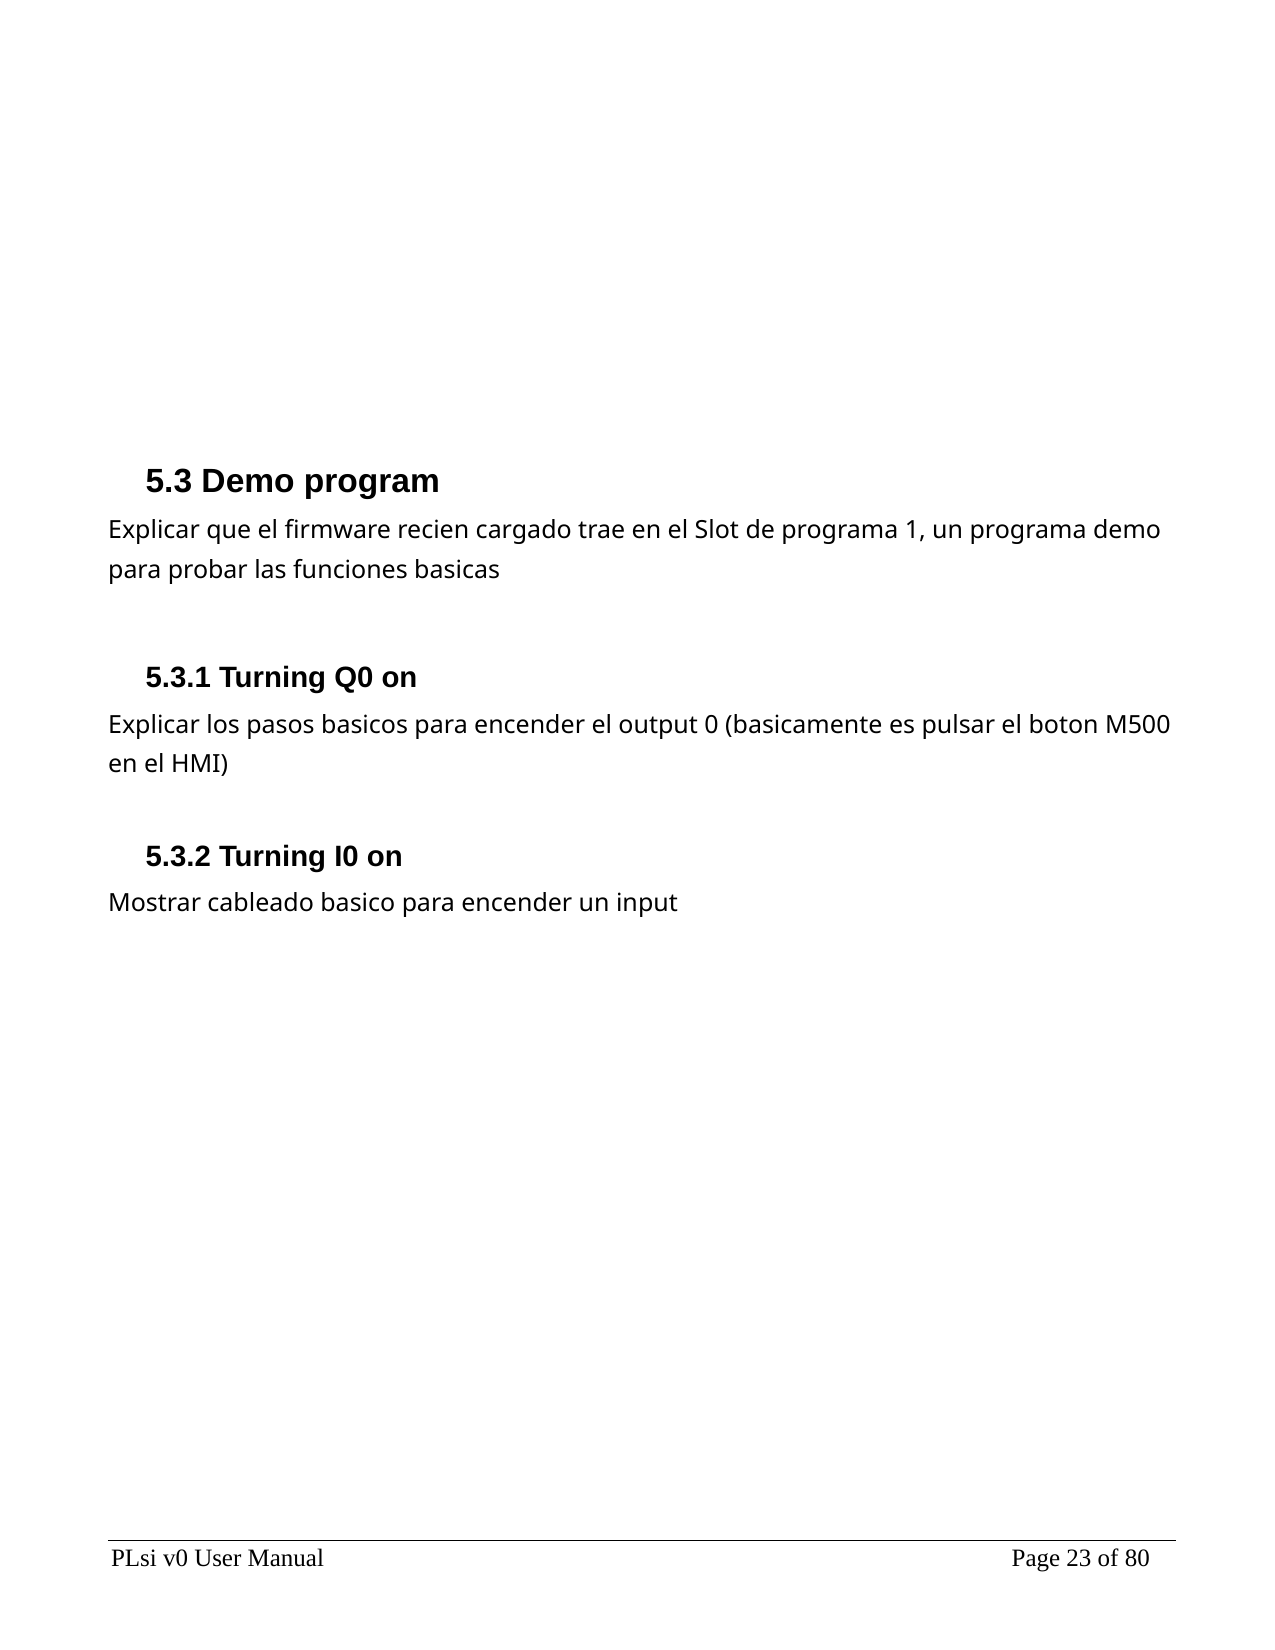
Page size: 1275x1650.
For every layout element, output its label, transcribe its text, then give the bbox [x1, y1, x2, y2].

subtitle 5.3 Demo program [145, 461, 1176, 499]
subtitle 5.3.2 Turning I0 on [145, 839, 1176, 872]
subtitle 5.3.1 Turning Q0 on [145, 660, 1176, 694]
text Explicar que el firmware recien cargado trae en el Slot de programa 1, un programa demo para probar las funciones basicas [108, 512, 1176, 585]
text Explicar los pasos basicos para encender el output 0 (basicamente es pulsar el boton M500 en el HMI) [108, 707, 1176, 780]
text Mostrar cableado basico para encender un input [108, 885, 1176, 919]
